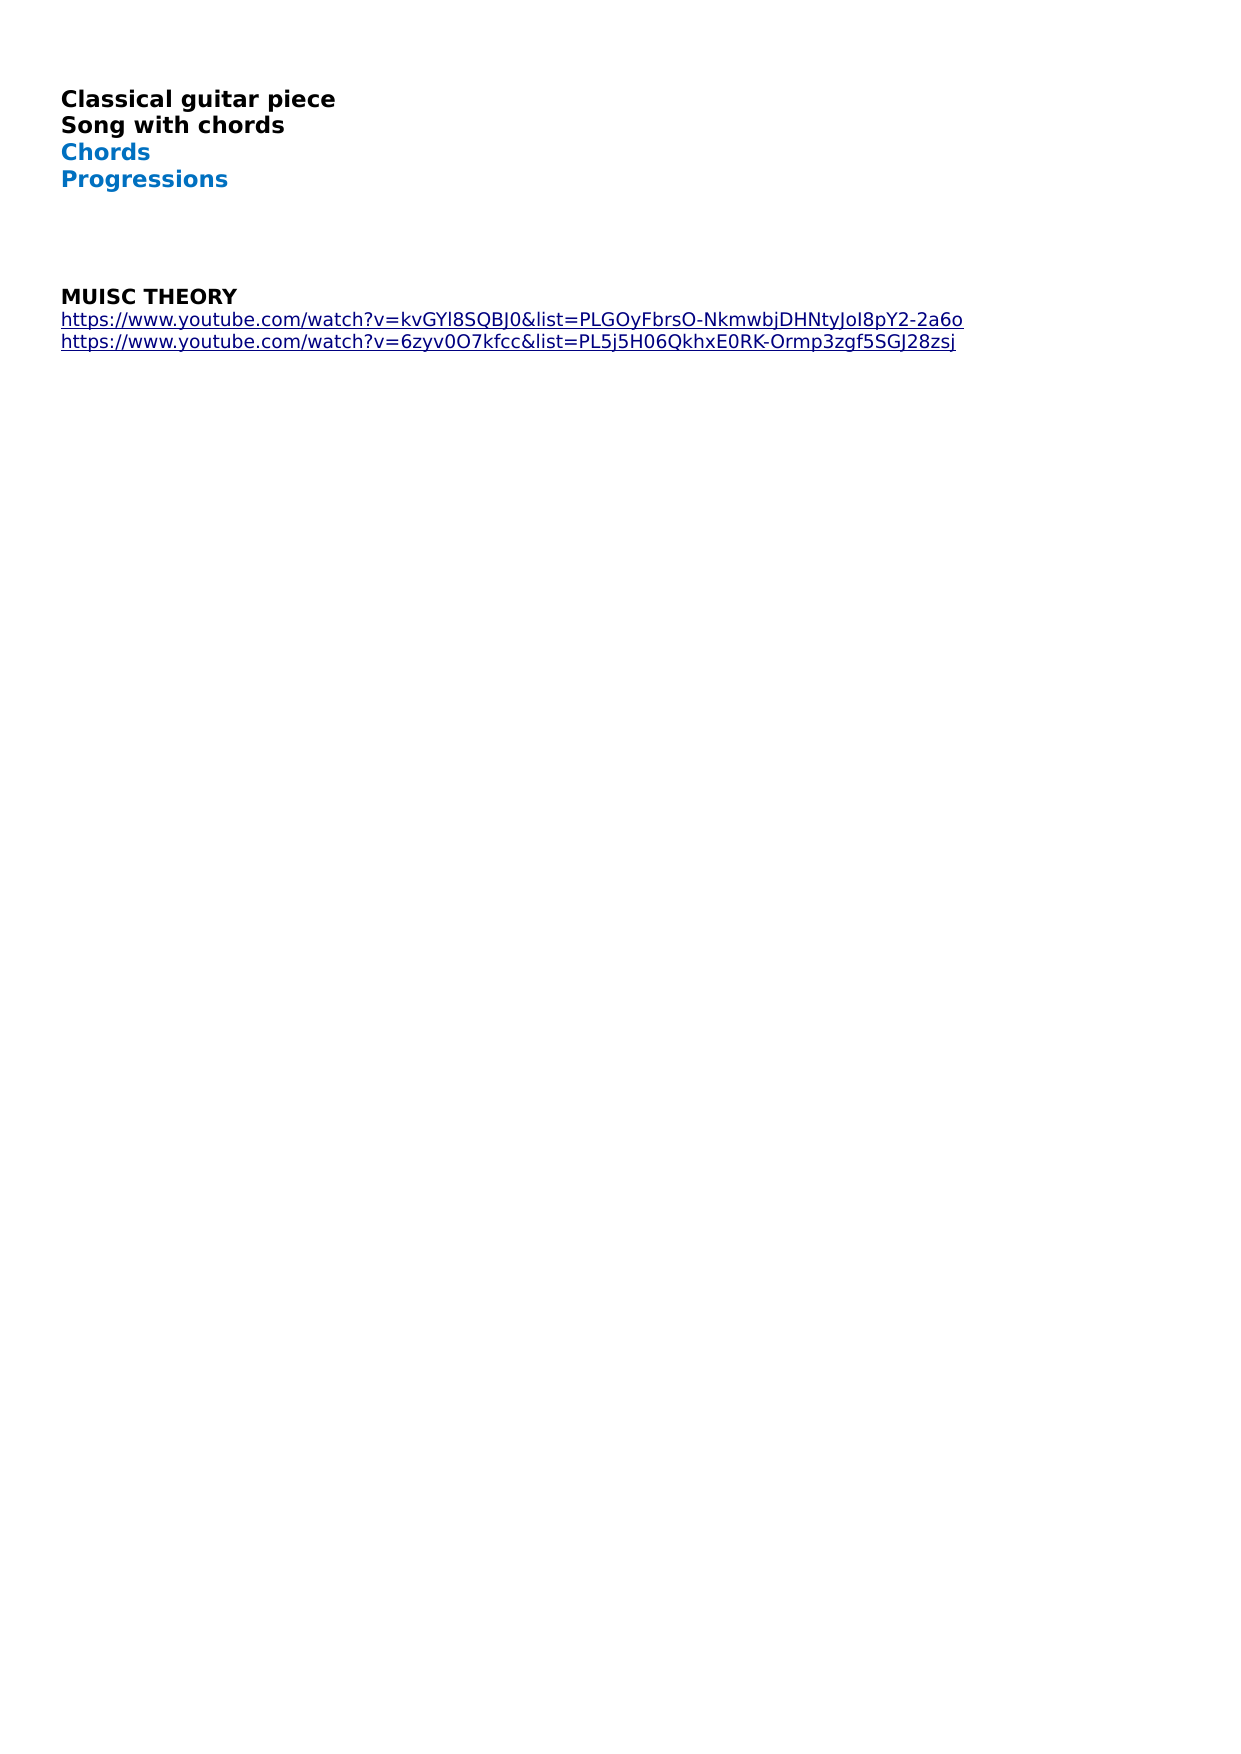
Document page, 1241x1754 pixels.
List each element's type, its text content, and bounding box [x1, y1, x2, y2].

text https://www.youtube.com/watch?v=kvGYl8SQBJ0&list=PLGOyFbrsO-NkmwbjDHNtyJoI8pY2-2a6o [61, 309, 1195, 331]
text https://www.youtube.com/watch?v=6zyv0O7kfcc&list=PL5j5H06QkhxE0RK-Ormp3zgf5SGJ28zsj [61, 331, 1195, 353]
text MUISC THEORY [61, 285, 1195, 309]
text Chords [61, 139, 1195, 166]
text Classical guitar piece [61, 86, 1195, 112]
text Progressions [61, 166, 1195, 192]
text Song with chords [61, 112, 1195, 139]
